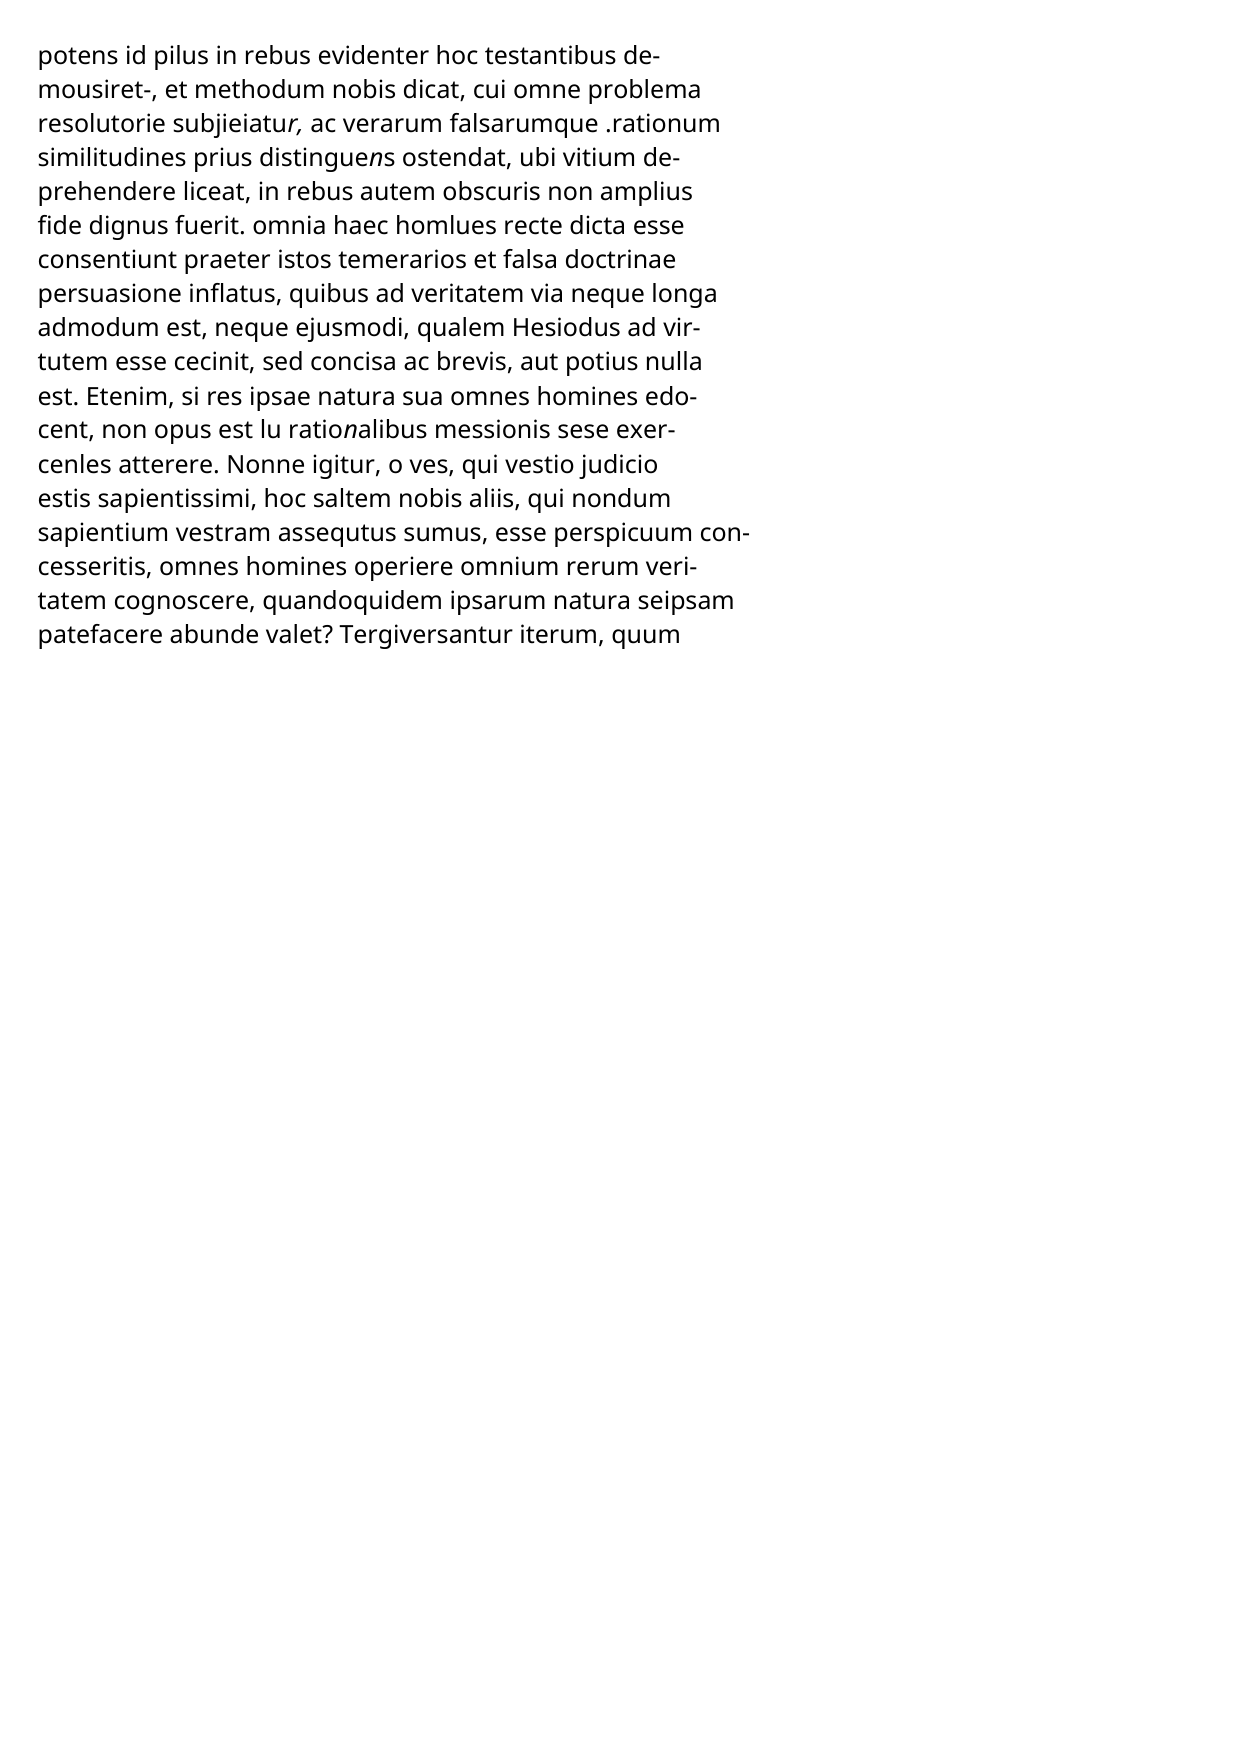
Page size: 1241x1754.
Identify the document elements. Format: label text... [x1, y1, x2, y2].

text potens id pilus in rebus evidenter hoc testantibus de- mousiret-, et methodum nobis dicat, cui omne problema resolutorie subjieiatur, ac verarum falsarumque .rationum similitudines prius distinguens ostendat, ubi vitium de- prehendere liceat, in rebus autem obscuris non amplius fide dignus fuerit. omnia haec homlues recte dicta esse consentiunt praeter istos temerarios et falsa doctrinae persuasione inflatus, quibus ad veritatem via neque longa admodum est, neque ejusmodi, qualem Hesiodus ad vir- tutem esse cecinit, sed concisa ac brevis, aut potius nulla est. Etenim, si res ipsae natura sua omnes homines edo- cent, non opus est lu rationalibus messionis sese exer- cenles atterere. Nonne igitur, o ves, qui vestio judicio estis sapientissimi, hoc saltem nobis aliis, qui nondum sapientium vestram assequtus sumus, esse perspicuum con- cesseritis, omnes homines operiere omnium rerum veri- tatem cognoscere, quandoquidem ipsarum natura seipsam patefacere abunde valet? Tergiversantur iterum, quum [37, 37, 1203, 651]
